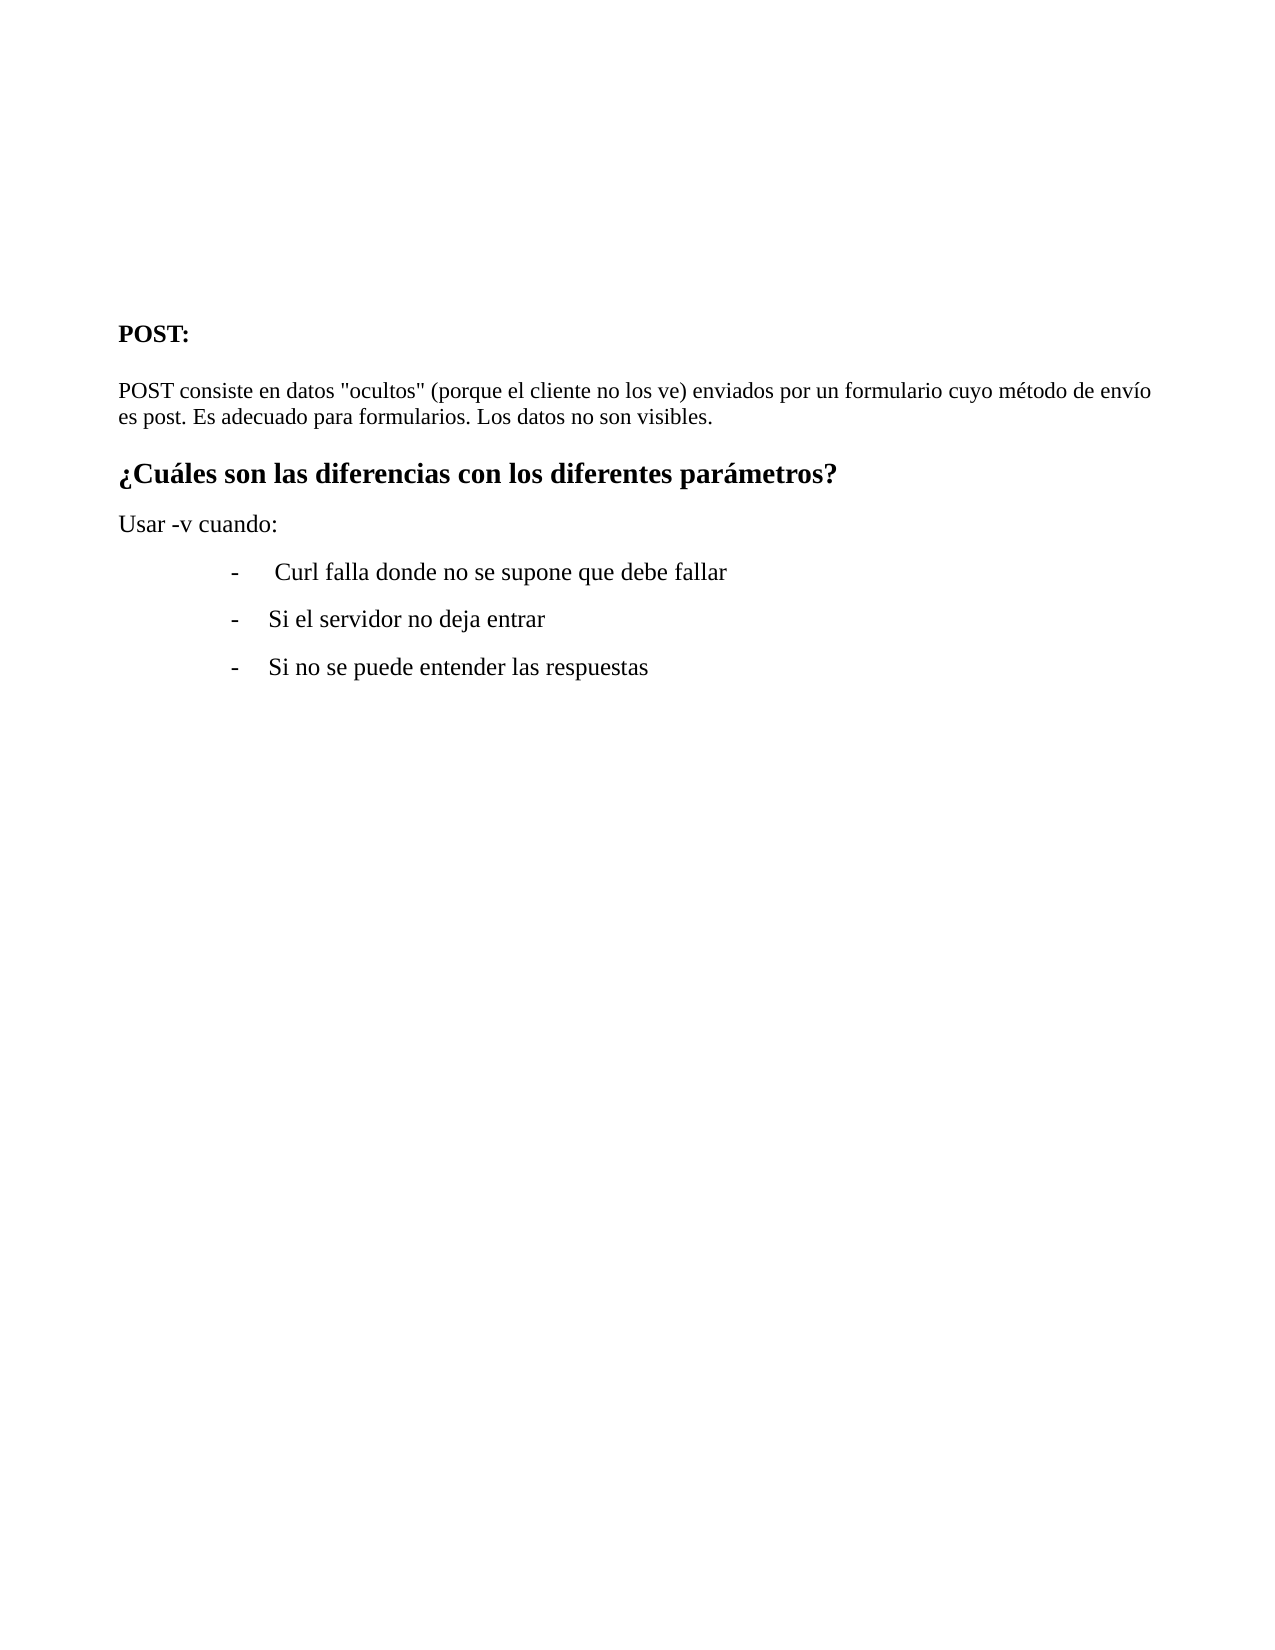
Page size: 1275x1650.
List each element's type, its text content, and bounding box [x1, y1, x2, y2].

text POST: [118, 319, 1157, 348]
list Si el servidor no deja entrar [231, 604, 1157, 633]
text ¿Cuáles son las diferencias con los diferentes parámetros? [118, 456, 1157, 489]
list Si no se puede entender las respuestas [231, 652, 1157, 681]
list Curl falla donde no se supone que debe fallar [231, 557, 1157, 585]
text Usar -v cuando: [118, 509, 1157, 538]
text POST consiste en datos "ocultos" (porque el cliente no los ve) enviados por un formulario cuyo método de envío es post. Es adecuado para formularios. Los datos no son visibles. [118, 377, 1157, 429]
